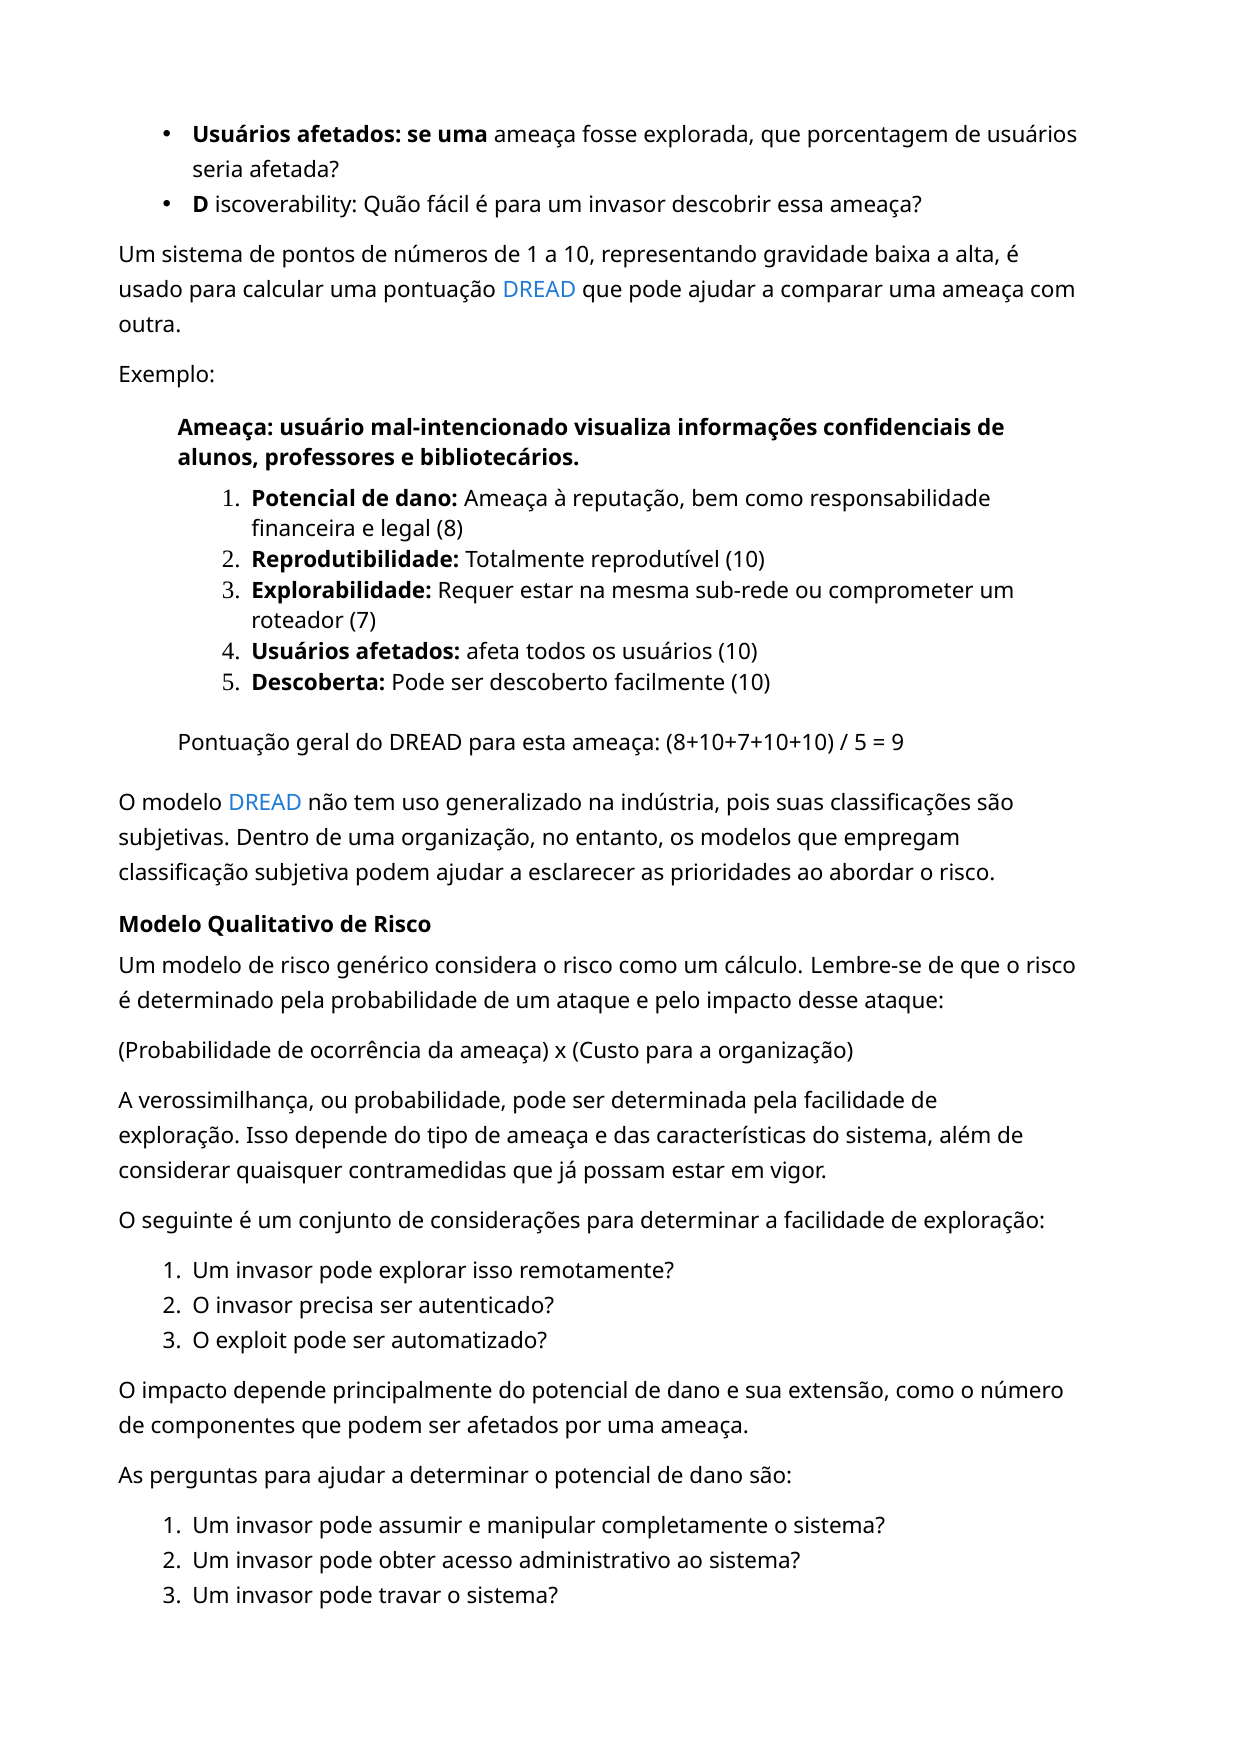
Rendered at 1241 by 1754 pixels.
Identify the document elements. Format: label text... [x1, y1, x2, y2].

list Potencial de dano: Ameaça à reputação, bem como responsabilidade financeira e legal (8) [222, 482, 1026, 543]
list Um invasor pode explorar isso remotamente? [162, 1254, 1084, 1285]
text Um modelo de risco genérico considera o risco como um cálculo. Lembre-se de que o risco é determinado pela probabilidade de um ataque e pelo impacto desse ataque: [118, 949, 1084, 1015]
list O invasor precisa ser autenticado? [162, 1289, 1084, 1320]
list Um invasor pode assumir e manipular completamente o sistema? [162, 1509, 1084, 1540]
list Um invasor pode travar o sistema? [162, 1579, 1084, 1610]
list Explorabilidade: Requer estar na mesma sub-rede ou comprometer um roteador (7) [222, 574, 1026, 635]
text (Probabilidade de ocorrência da ameaça) x (Custo para a organização) [118, 1034, 1084, 1065]
text Pontuação geral do DREAD para esta ameaça: (8+10+7+10+10) / 5 = 9 [177, 726, 1026, 757]
text O modelo DREAD não tem uso generalizado na indústria, pois suas classificações são subjetivas. Dentro de uma organização, no entanto, os modelos que empregam classificação subjetiva podem ajudar a esclarecer as prioridades ao abordar o risco. [118, 786, 1084, 887]
list Um invasor pode obter acesso administrativo ao sistema? [162, 1544, 1084, 1575]
list Reprodutibilidade: Totalmente reprodutível (10) [222, 543, 1026, 574]
list Descoberta: Pode ser descoberto facilmente (10) [222, 666, 1026, 696]
list Usuários afetados: se uma ameaça fosse explorada, que porcentagem de usuários seria afetada? [162, 118, 1084, 184]
subtitle Modelo Qualitativo de Risco [118, 909, 1084, 939]
subtitle Ameaça: usuário mal-intencionado visualiza informações confidenciais de alunos, professores e bibliotecários. [177, 411, 1026, 472]
text A verossimilhança, ou probabilidade, pode ser determinada pela facilidade de exploração. Isso depende do tipo de ameaça e das características do sistema, além de considerar quaisquer contramedidas que já possam estar em vigor. [118, 1084, 1084, 1185]
text Um sistema de pontos de números de 1 a 10, representando gravidade baixa a alta, é usado para calcular uma pontuação DREAD que pode ajudar a comparar uma ameaça com outra. [118, 238, 1084, 339]
text O impacto depende principalmente do potencial de dano e sua extensão, como o número de componentes que podem ser afetados por uma ameaça. [118, 1374, 1084, 1440]
text As perguntas para ajudar a determinar o potencial de dano são: [118, 1459, 1084, 1490]
text Exemplo: [118, 358, 1084, 389]
list Usuários afetados: afeta todos os usuários (10) [222, 635, 1026, 666]
list D iscoverability: Quão fácil é para um invasor descobrir essa ameaça? [162, 188, 1084, 219]
text O seguinte é um conjunto de considerações para determinar a facilidade de exploração: [118, 1204, 1084, 1235]
list O exploit pode ser automatizado? [162, 1324, 1084, 1355]
